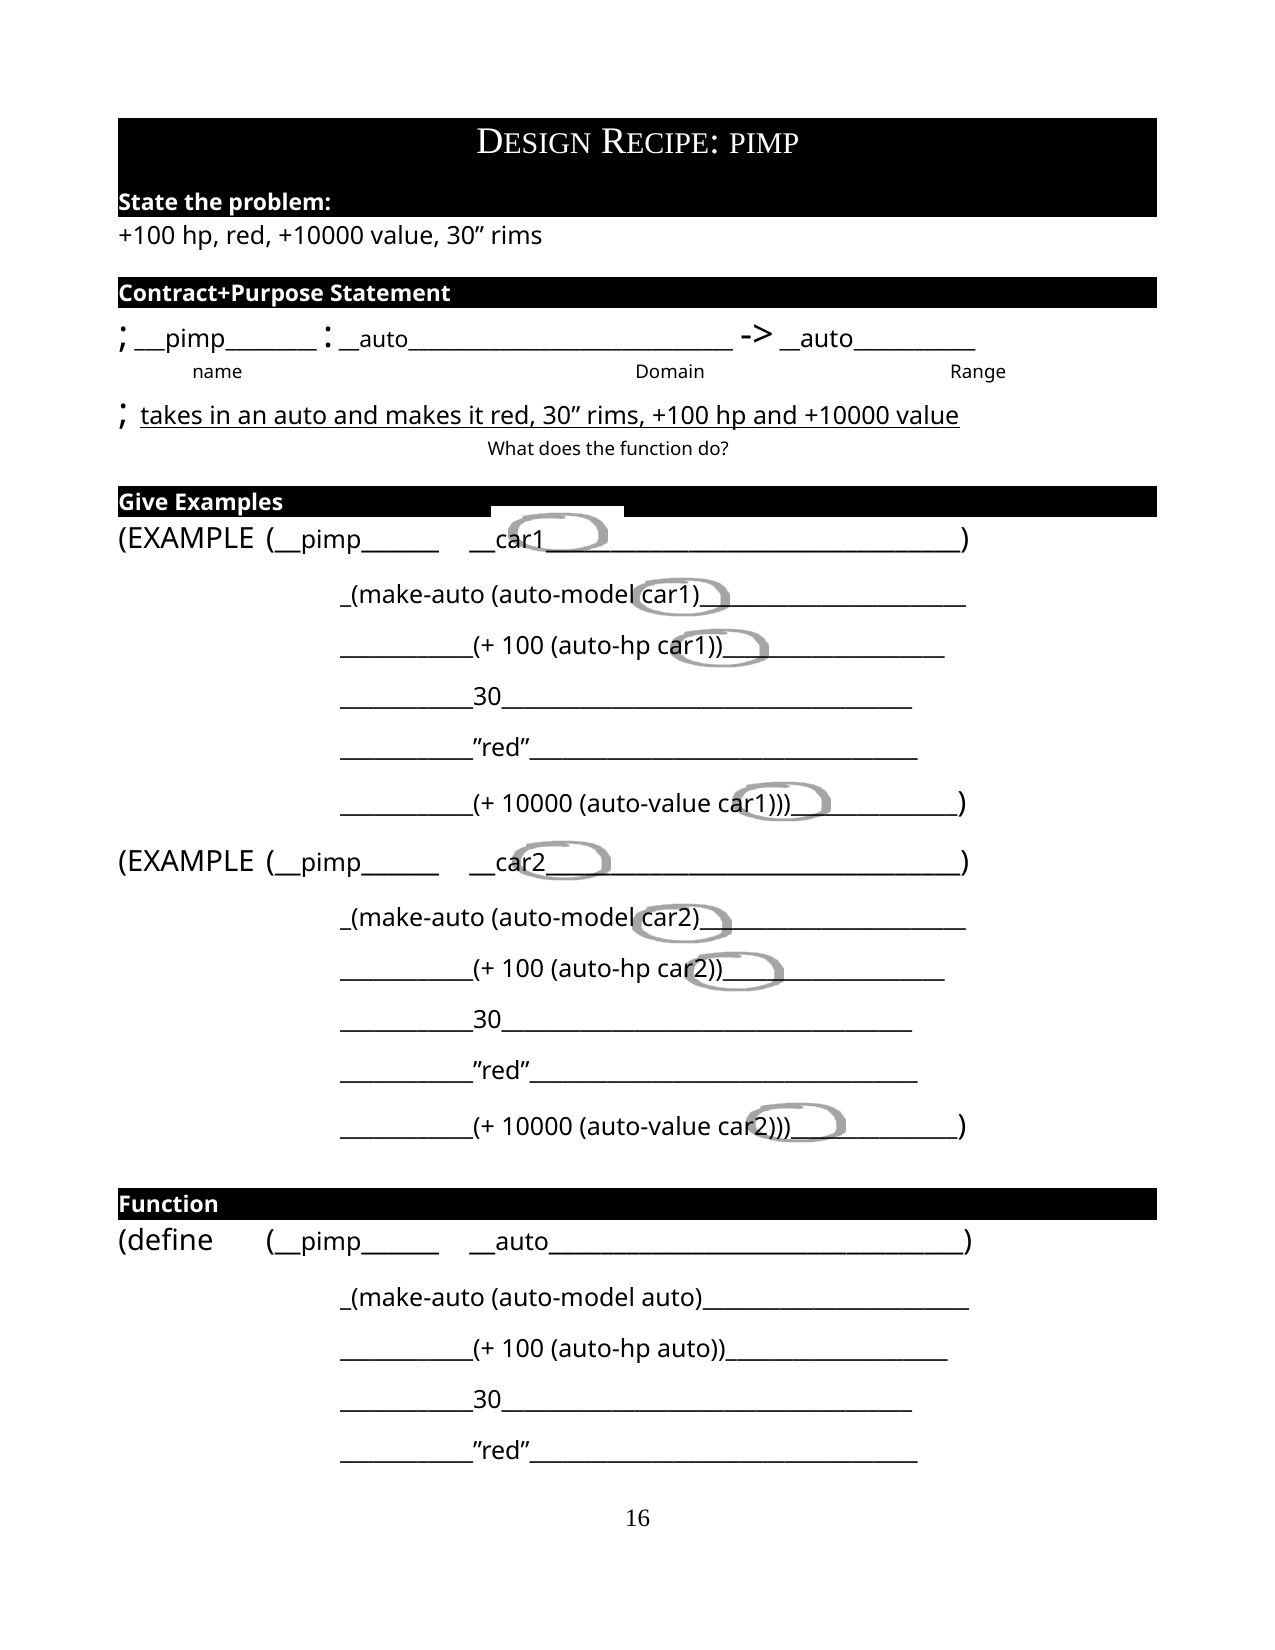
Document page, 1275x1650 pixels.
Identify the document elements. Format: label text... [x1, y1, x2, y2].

text ____________(+ 100 (auto-hp car2))____________________ [118, 951, 667, 985]
text (EXAMPLE (__pimp______ __car2________________________________) [118, 840, 494, 880]
subtitle Give Examples [118, 486, 1157, 517]
text _(make-auto (auto-model car1)________________________ [118, 577, 613, 611]
text ____________(+ 100 (auto-hp auto))____________________ [118, 1330, 1157, 1364]
subtitle State the problem: [118, 186, 1157, 217]
text name Domain Range [118, 359, 1157, 384]
text _(make-auto (auto-model car1)________________________ [746, 577, 1157, 611]
text ; takes in an auto and makes it red, 30” rims, +100 hp and +10000 value [118, 384, 1157, 435]
picture [492, 507, 623, 560]
picture [496, 835, 626, 888]
text ____________(+ 100 (auto-hp car1))____________________ [785, 628, 1157, 662]
subtitle Design Recipe: pimp [118, 118, 1157, 161]
text ____________(+ 10000 (auto-value car1)))_______________) [118, 781, 714, 821]
text ____________(+ 10000 (auto-value car2)))_______________) [862, 1104, 1157, 1144]
text ____________(+ 10000 (auto-value car1)))_______________) [847, 781, 1157, 821]
text _(make-auto (auto-model car2)________________________ [748, 900, 1157, 934]
text _(make-auto (auto-model auto)________________________ [118, 1279, 1157, 1313]
subtitle Function [118, 1188, 1157, 1220]
text ____________30_____________________________________ [118, 679, 1157, 713]
text _(make-auto (auto-model car2)________________________ [118, 900, 615, 934]
text ____________(+ 100 (auto-hp car1))____________________ [118, 628, 653, 662]
text (EXAMPLE (__pimp______ __car1________________________________) [118, 517, 491, 557]
picture [615, 571, 745, 624]
picture [616, 898, 747, 951]
text (define (__pimp______ __auto________________________________) [118, 1220, 1157, 1259]
text ____________”red”___________________________________ [118, 1432, 1157, 1466]
text ____________”red”___________________________________ [118, 730, 1157, 764]
text ____________30_____________________________________ [118, 1002, 1157, 1036]
text +100 hp, red, +10000 value, 30” rims [118, 217, 1157, 252]
picture [730, 1096, 861, 1150]
text ____________30_____________________________________ [118, 1381, 1157, 1415]
text (EXAMPLE (__pimp______ __car1________________________________) [624, 517, 1157, 557]
subtitle Contract+Purpose Statement [118, 277, 1157, 308]
picture [654, 622, 784, 675]
text What does the function do? [118, 435, 1157, 461]
text ____________(+ 10000 (auto-value car2)))_______________) [118, 1104, 729, 1144]
text ; ___pimp_________ : __auto________________________________ -> __auto____________ [118, 308, 1157, 359]
text ____________”red”___________________________________ [118, 1053, 1157, 1087]
text (EXAMPLE (__pimp______ __car2________________________________) [627, 840, 1157, 880]
picture [716, 775, 846, 829]
text ____________(+ 100 (auto-hp car2))____________________ [799, 951, 1157, 985]
picture [668, 945, 798, 999]
